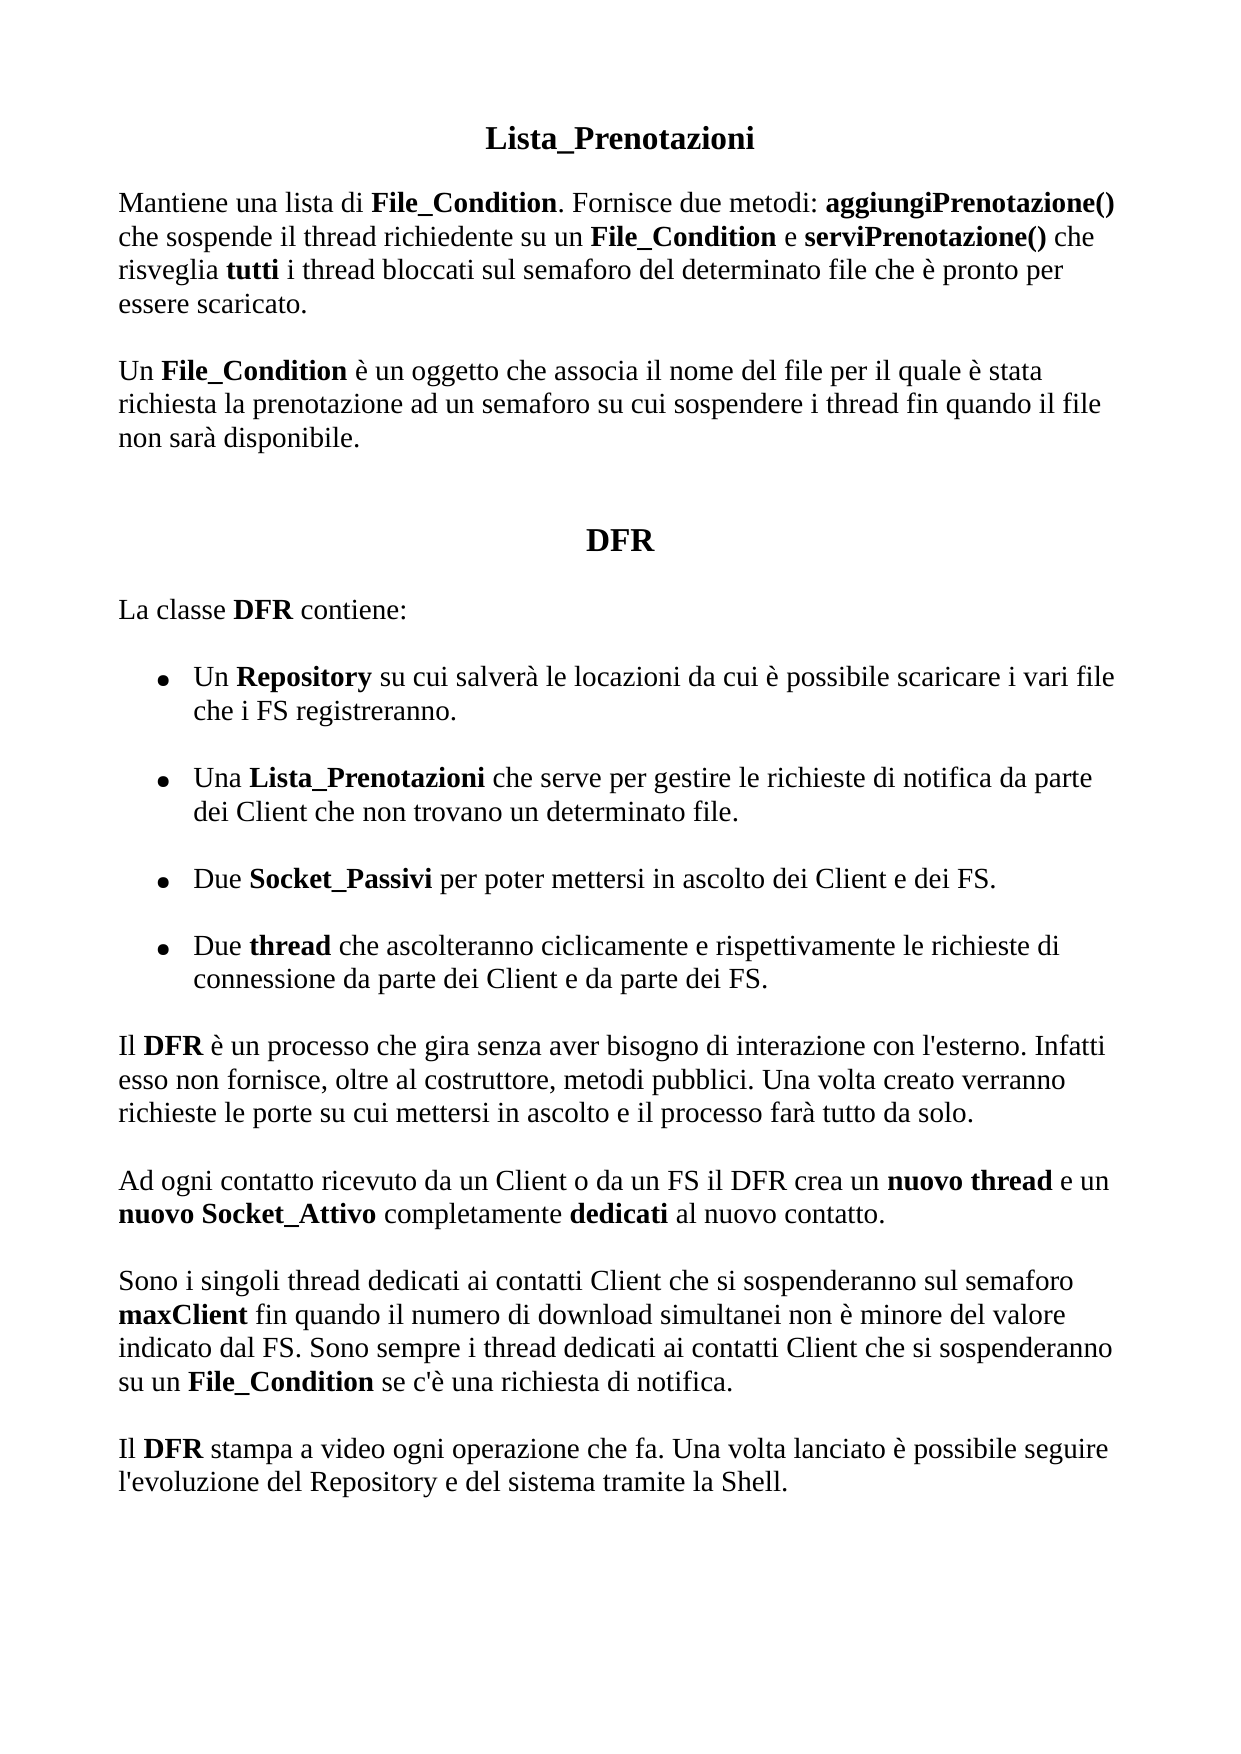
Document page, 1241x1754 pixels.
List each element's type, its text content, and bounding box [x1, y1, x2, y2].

text Ad ogni contatto ricevuto da un Client o da un FS il DFR crea un nuovo thread e un nuovo Socket_Attivo completamente dedicati al nuovo contatto. [118, 1163, 1122, 1230]
list Una Lista_Prenotazioni che serve per gestire le richieste di notifica da parte dei Client che non trovano un determinato file. [156, 760, 1122, 827]
text Il DFR è un processo che gira senza aver bisogno di interazione con l'esterno. Infatti esso non fornisce, oltre al costruttore, metodi pubblici. Una volta creato verranno richieste le porte su cui mettersi in ascolto e il processo farà tutto da solo. [118, 1028, 1122, 1129]
list Due Socket_Passivi per poter mettersi in ascolto dei Client e dei FS. [156, 861, 1122, 894]
list Un Repository su cui salverà le locazioni da cui è possibile scaricare i vari file che i FS registreranno. [156, 659, 1122, 727]
list Due thread che ascolteranno ciclicamente e rispettivamente le richieste di connessione da parte dei Client e da parte dei FS. [156, 928, 1122, 995]
text Mantiene una lista di File_Condition. Fornisce due metodi: aggiungiPrenotazione() che sospende il thread richiedente su un File_Condition e serviPrenotazione() che risveglia tutti i thread bloccati sul semaforo del determinato file che è pronto per essere scaricato. [118, 185, 1122, 319]
text Sono i singoli thread dedicati ai contatti Client che si sospenderanno sul semaforo maxClient fin quando il numero di download simultanei non è minore del valore indicato dal FS. Sono sempre i thread dedicati ai contatti Client che si sospenderanno su un File_Condition se c'è una richiesta di notifica. [118, 1263, 1122, 1397]
text Il DFR stampa a video ogni operazione che fa. Una volta lanciato è possibile seguire l'evoluzione del Repository e del sistema tramite la Shell. [118, 1431, 1122, 1498]
text Lista_Prenotazioni [118, 118, 1122, 156]
text La classe DFR contiene: [118, 592, 1122, 626]
text DFR [118, 521, 1122, 559]
text Un File_Condition è un oggetto che associa il nome del file per il quale è stata richiesta la prenotazione ad un semaforo su cui sospendere i thread fin quando il file non sarà disponibile. [118, 353, 1122, 453]
